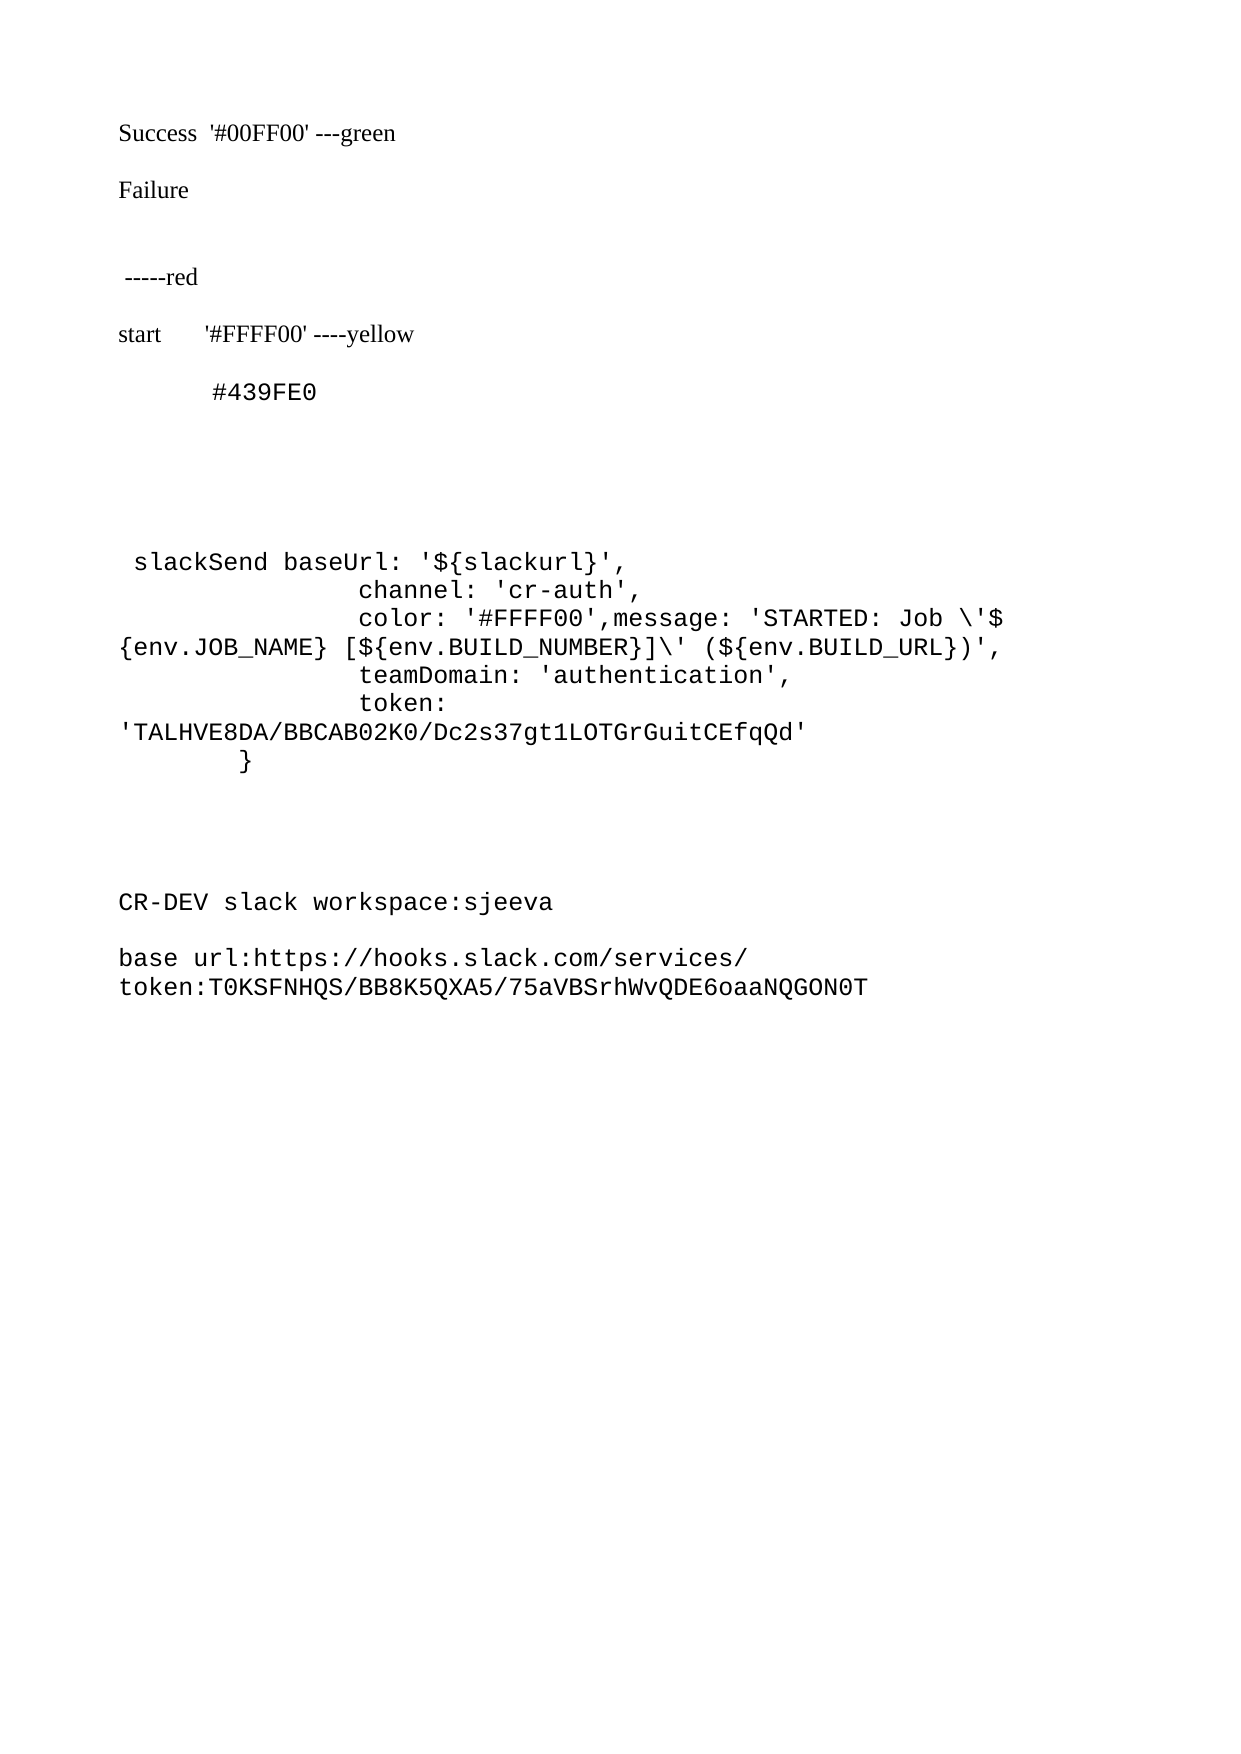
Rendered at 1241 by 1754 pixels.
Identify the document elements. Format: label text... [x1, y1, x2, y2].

text slackSend baseUrl: '${slackurl}', [118, 549, 1122, 578]
text teamDomain: 'authentication', [118, 663, 1122, 691]
text start '#FFFF00' ----yellow [118, 319, 1122, 348]
text #439FE0 [118, 377, 1122, 408]
text color: '#FFFF00',message: 'STARTED: Job \'${env.JOB_NAME} [${env.BUILD_NUMBER}]\' (${env.BUILD_URL})', [118, 606, 1122, 663]
text base url:https://hooks.slack.com/services/ [118, 946, 1122, 974]
text CR-DEV slack workspace:sjeeva [118, 889, 1122, 918]
text Success '#00FF00' ---green [118, 118, 1122, 147]
text -----red [118, 262, 1122, 291]
text channel: 'cr-auth', [118, 578, 1122, 606]
text Failure [118, 176, 1122, 204]
text token:T0KSFNHQS/BB8K5QXA5/75aVBSrhWvQDE6oaaNQGON0T [118, 974, 1122, 1003]
text } [118, 748, 1122, 776]
text token: 'TALHVE8DA/BBCAB02K0/Dc2s37gt1LOTGrGuitCEfqQd' [118, 691, 1122, 748]
